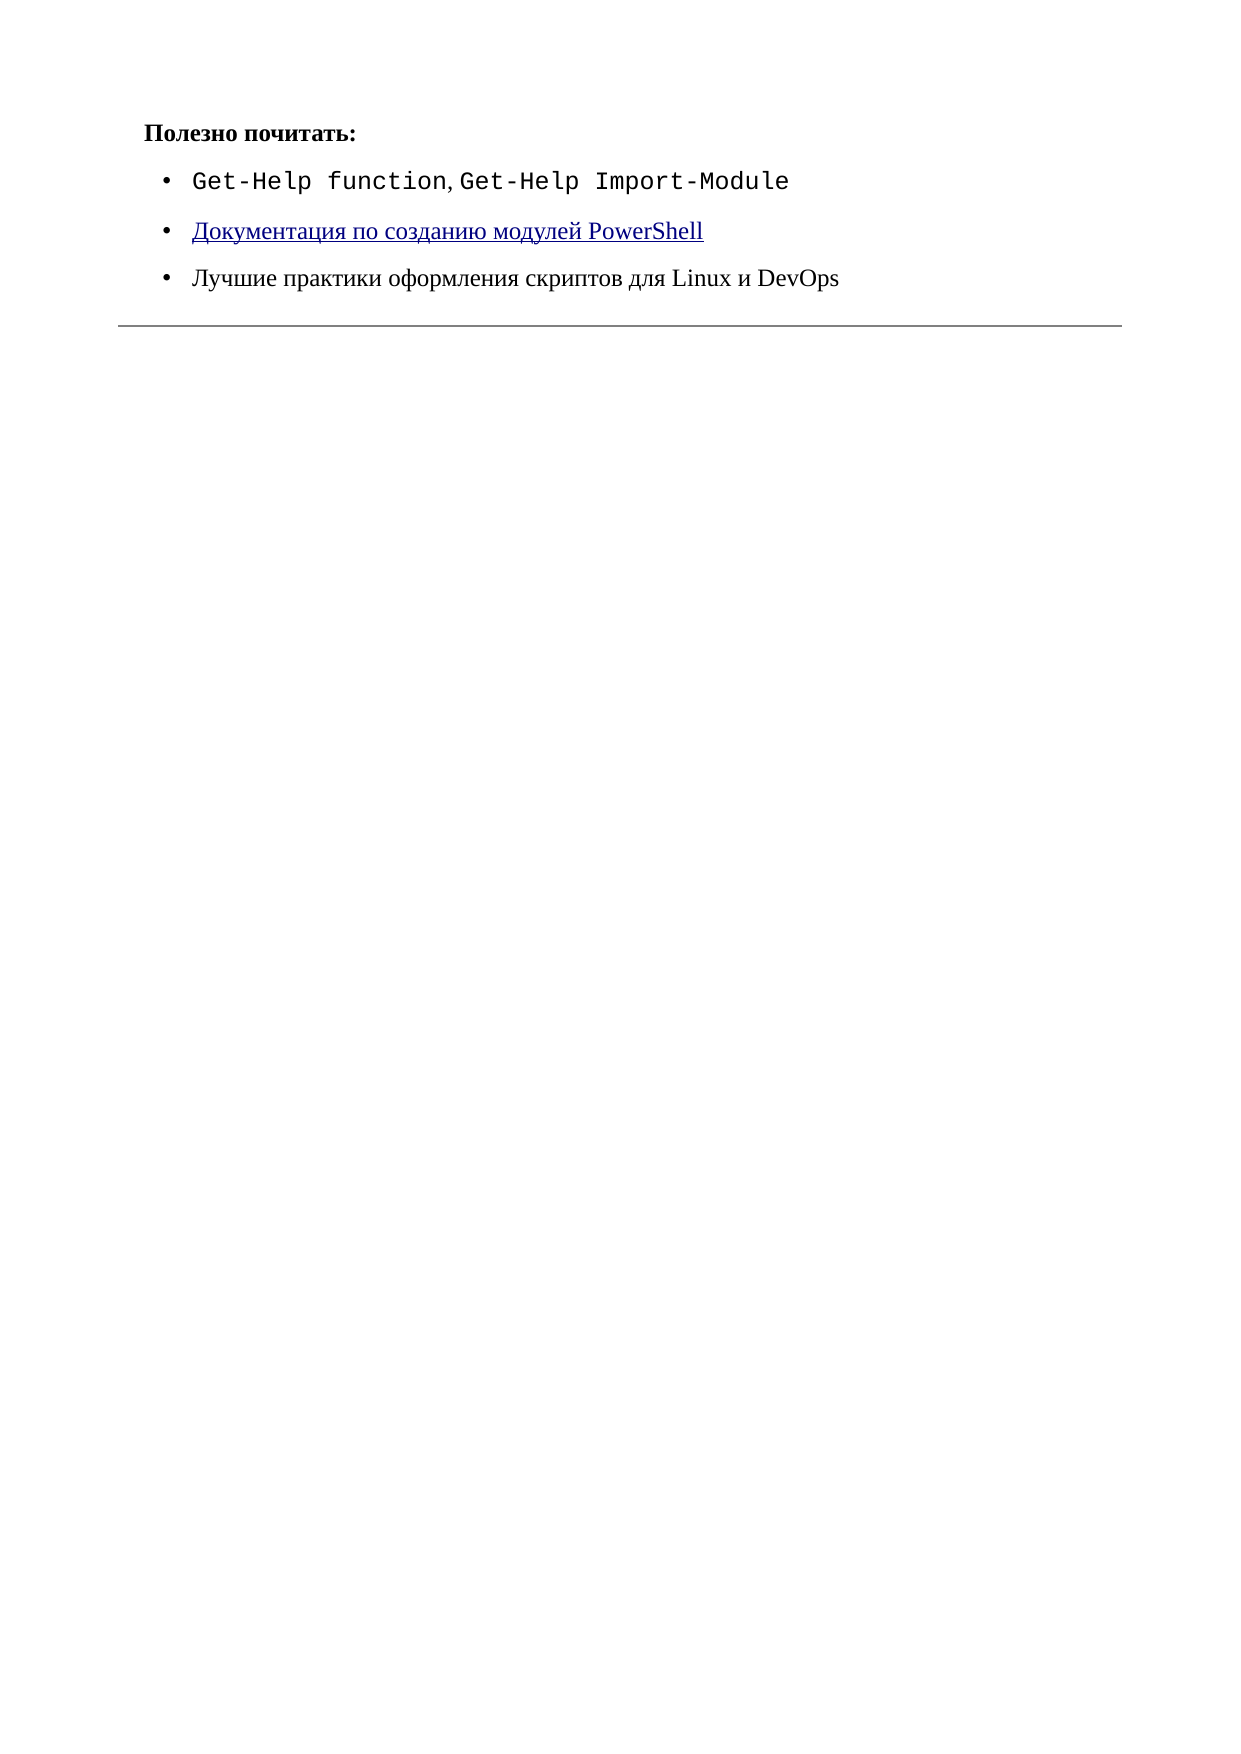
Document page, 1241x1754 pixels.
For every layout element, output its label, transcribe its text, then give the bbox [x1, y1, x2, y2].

text 📘 Полезно почитать: [118, 118, 1122, 147]
list Лучшие практики оформления скриптов для Linux и DevOps [162, 263, 1122, 292]
list Get-Help function, Get-Help Import-Module [162, 166, 1122, 197]
list Документация по созданию модулей PowerShell [162, 216, 1122, 244]
